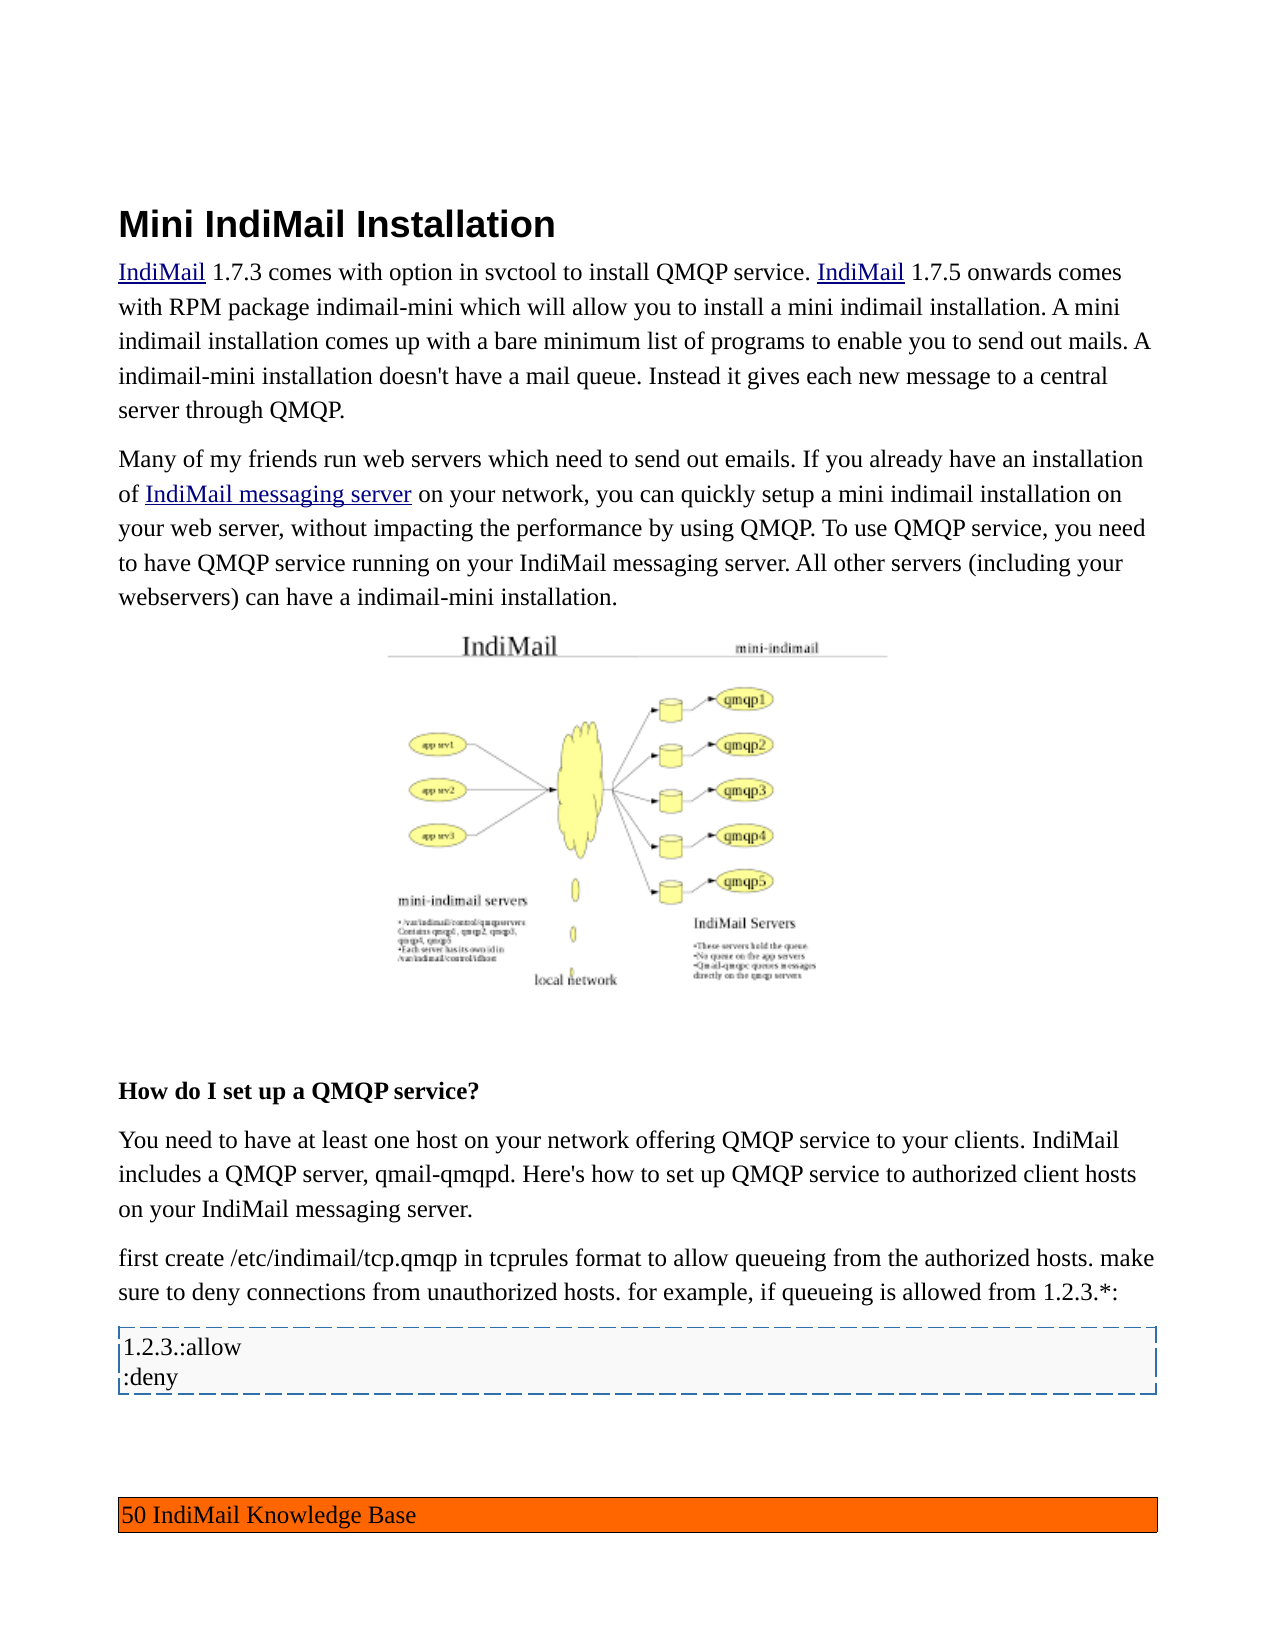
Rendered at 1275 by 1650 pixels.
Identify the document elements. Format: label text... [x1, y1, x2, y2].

text first create /etc/indimail/tcp.qmqp in tcprules format to allow queueing from the authorized hosts. make sure to deny connections from unauthorized hosts. for example, if queueing is allowed from 1.2.3.*: [118, 1243, 1157, 1306]
text 1.2.3.:allow [118, 1326, 1157, 1356]
text IndiMail 1.7.3 comes with option in svctool to install QMQP service. IndiMail 1.7.5 onwards comes with RPM package indimail-mini which will allow you to install a mini indimail installation. A mini indimail installation comes up with a bare minimum list of programs to enable you to send out mails. A indimail-mini installation doesn't have a mail queue. Instead it gives each new message to a central server through QMQP. [118, 257, 1157, 424]
text :deny [118, 1356, 1157, 1395]
text How do I set up a QMQP service? [118, 1076, 1157, 1104]
subtitle Mini IndiMail Installation [118, 201, 1157, 245]
text You need to have at least one host on your network offering QMQP service to your clients. IndiMail includes a QMQP server, qmail-qmqpd. Here's how to set up QMQP service to authorized client hosts on your IndiMail messaging server. [118, 1125, 1157, 1223]
picture [387, 631, 888, 1007]
text Many of my friends run web servers which need to send out emails. If you already have an installation of IndiMail messaging server on your network, you can quickly setup a mini indimail installation on your web server, without impacting the performance by using QMQP. To use QMQP service, you need to have QMQP service running on your IndiMail messaging server. All other servers (including your webservers) can have a indimail-mini installation. [118, 444, 1157, 611]
